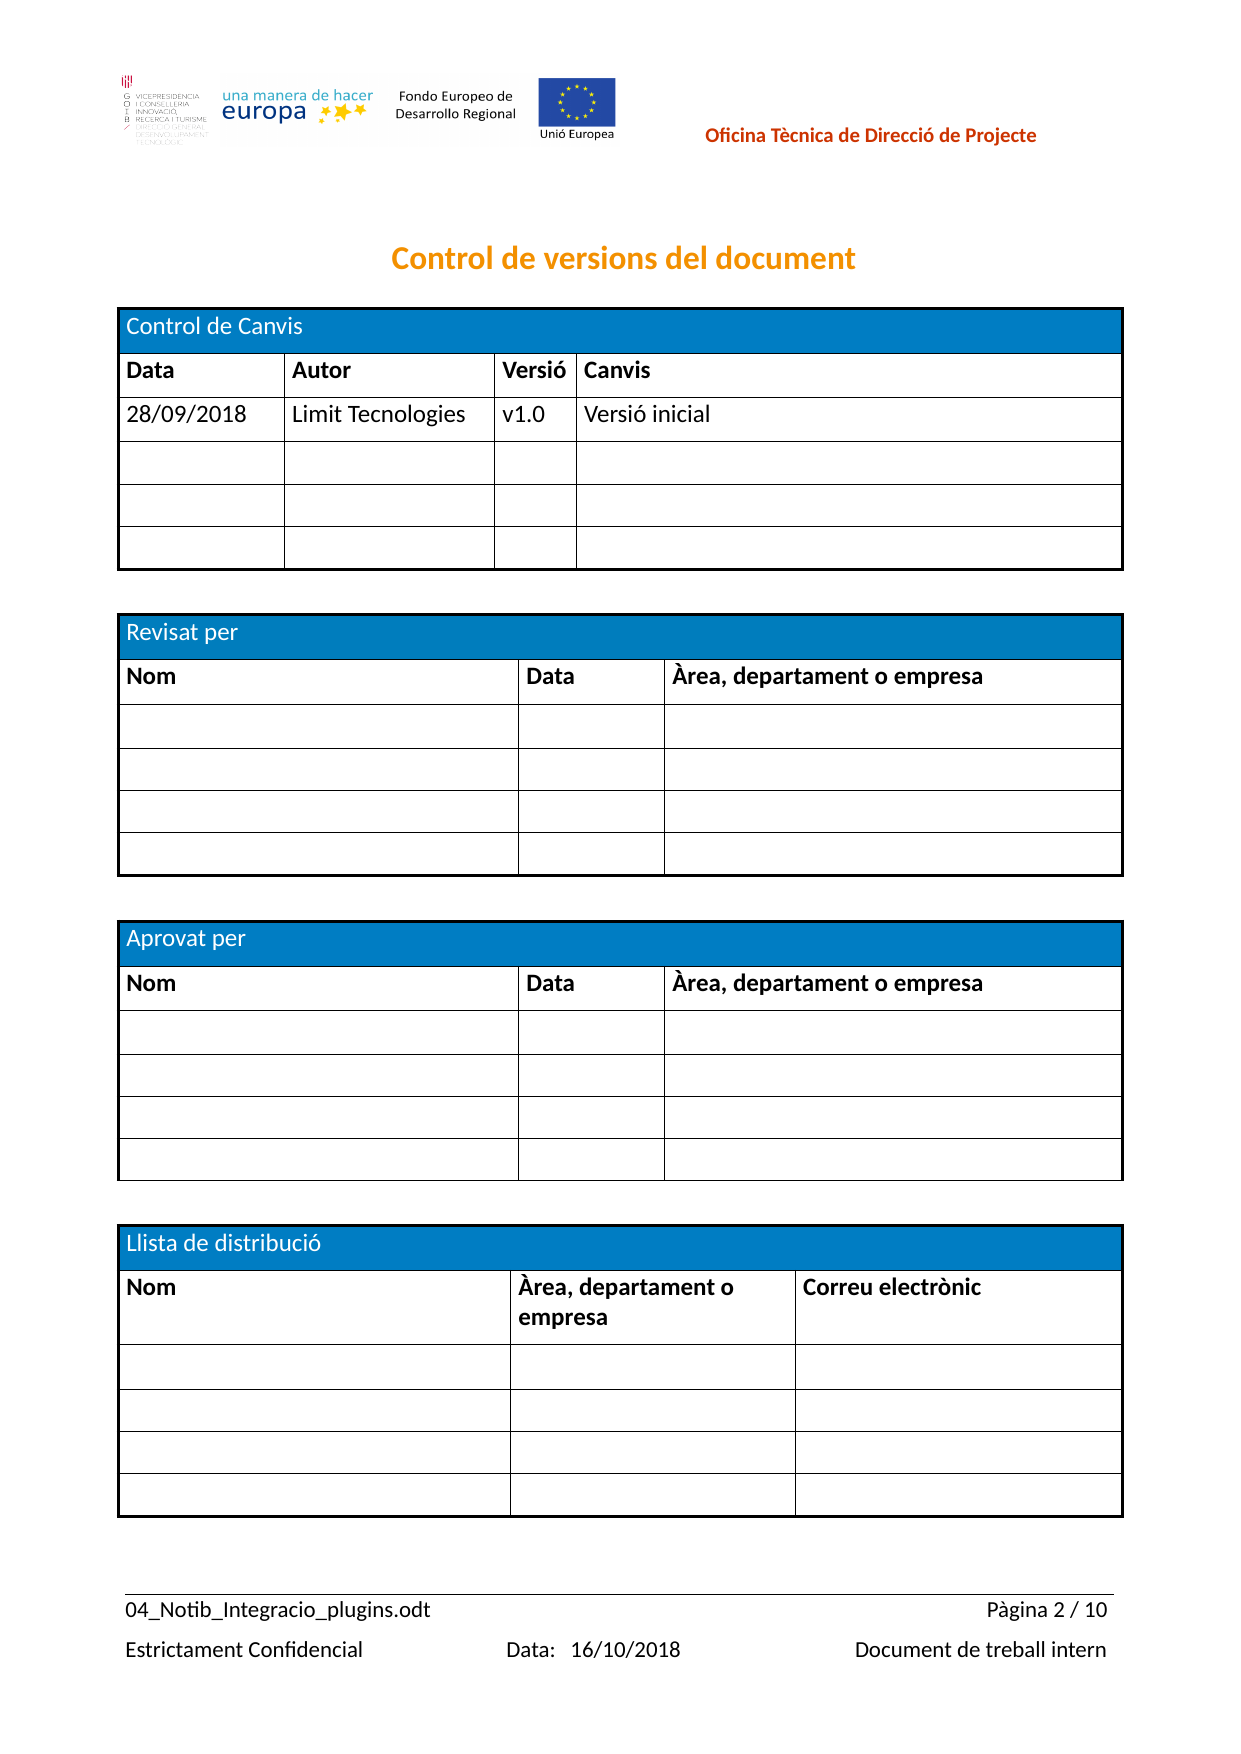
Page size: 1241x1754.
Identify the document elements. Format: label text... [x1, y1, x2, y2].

table_header Revisat per [120, 616, 1121, 659]
table_cell [120, 1097, 518, 1138]
table_cell [519, 791, 664, 832]
table_cell [665, 705, 1121, 747]
table_cell [511, 1474, 795, 1515]
subtitle Control de versions del document [118, 237, 1122, 277]
table_header Control de Canvis [120, 310, 1121, 353]
table_cell [519, 705, 664, 747]
table_cell Data [519, 660, 664, 703]
table_cell [796, 1474, 1121, 1515]
picture [219, 73, 621, 147]
table_cell Àrea, departament o empresa [665, 967, 1121, 1010]
table_cell [796, 1345, 1121, 1388]
table_cell Àrea, departament o empresa [665, 660, 1121, 703]
table_cell [285, 527, 494, 568]
table_cell [285, 485, 494, 526]
table_cell Nom [120, 1271, 510, 1344]
table_cell [495, 442, 576, 483]
table_cell Versió [495, 354, 576, 397]
table_cell [519, 1055, 664, 1096]
table_cell v1.0 [495, 398, 576, 441]
table_cell [511, 1432, 795, 1473]
table_cell Canvis [577, 354, 1121, 397]
table_cell [577, 527, 1121, 568]
table_cell 28/09/2018 [120, 398, 284, 441]
table_cell [577, 485, 1121, 526]
table_header Aprovat per [120, 923, 1121, 966]
table_cell [665, 791, 1121, 832]
table_cell Data [519, 967, 664, 1010]
table_cell Nom [120, 967, 518, 1010]
table_cell Limit Tecnologies [285, 398, 494, 441]
table_cell [120, 791, 518, 832]
table_cell [120, 749, 518, 790]
picture [118, 73, 213, 147]
table_cell [120, 1011, 518, 1054]
table_cell [665, 1139, 1121, 1180]
table_cell Àrea, departament o empresa [511, 1271, 795, 1344]
table_cell [519, 1097, 664, 1138]
table_cell [665, 749, 1121, 790]
table_cell [511, 1345, 795, 1388]
table_cell [120, 442, 284, 483]
table_cell Data [120, 354, 284, 397]
table_cell [665, 1097, 1121, 1138]
table_cell [519, 833, 664, 874]
table_cell [120, 1432, 510, 1473]
table_cell Versió inicial [577, 398, 1121, 441]
table_cell [511, 1390, 795, 1431]
table_cell [519, 1011, 664, 1054]
table_cell Correu electrònic [796, 1271, 1121, 1344]
table_cell [495, 527, 576, 568]
table_cell [519, 749, 664, 790]
table_cell [120, 527, 284, 568]
table_cell [577, 442, 1121, 483]
table_header Llista de distribució [120, 1227, 1121, 1270]
table_cell Nom [120, 660, 518, 703]
table_cell [120, 1474, 510, 1515]
table_cell [120, 1390, 510, 1431]
table_cell [665, 1055, 1121, 1096]
table_cell [665, 1011, 1121, 1054]
table_cell [120, 833, 518, 874]
table_cell Autor [285, 354, 494, 397]
table_cell [120, 1139, 518, 1180]
table_cell [796, 1432, 1121, 1473]
table_cell [120, 705, 518, 747]
table_cell [495, 485, 576, 526]
table_cell [796, 1390, 1121, 1431]
table_cell [285, 442, 494, 483]
table_cell [519, 1139, 664, 1180]
table_cell [665, 833, 1121, 874]
table_cell [120, 1345, 510, 1388]
table_cell [120, 485, 284, 526]
table_cell [120, 1055, 518, 1096]
